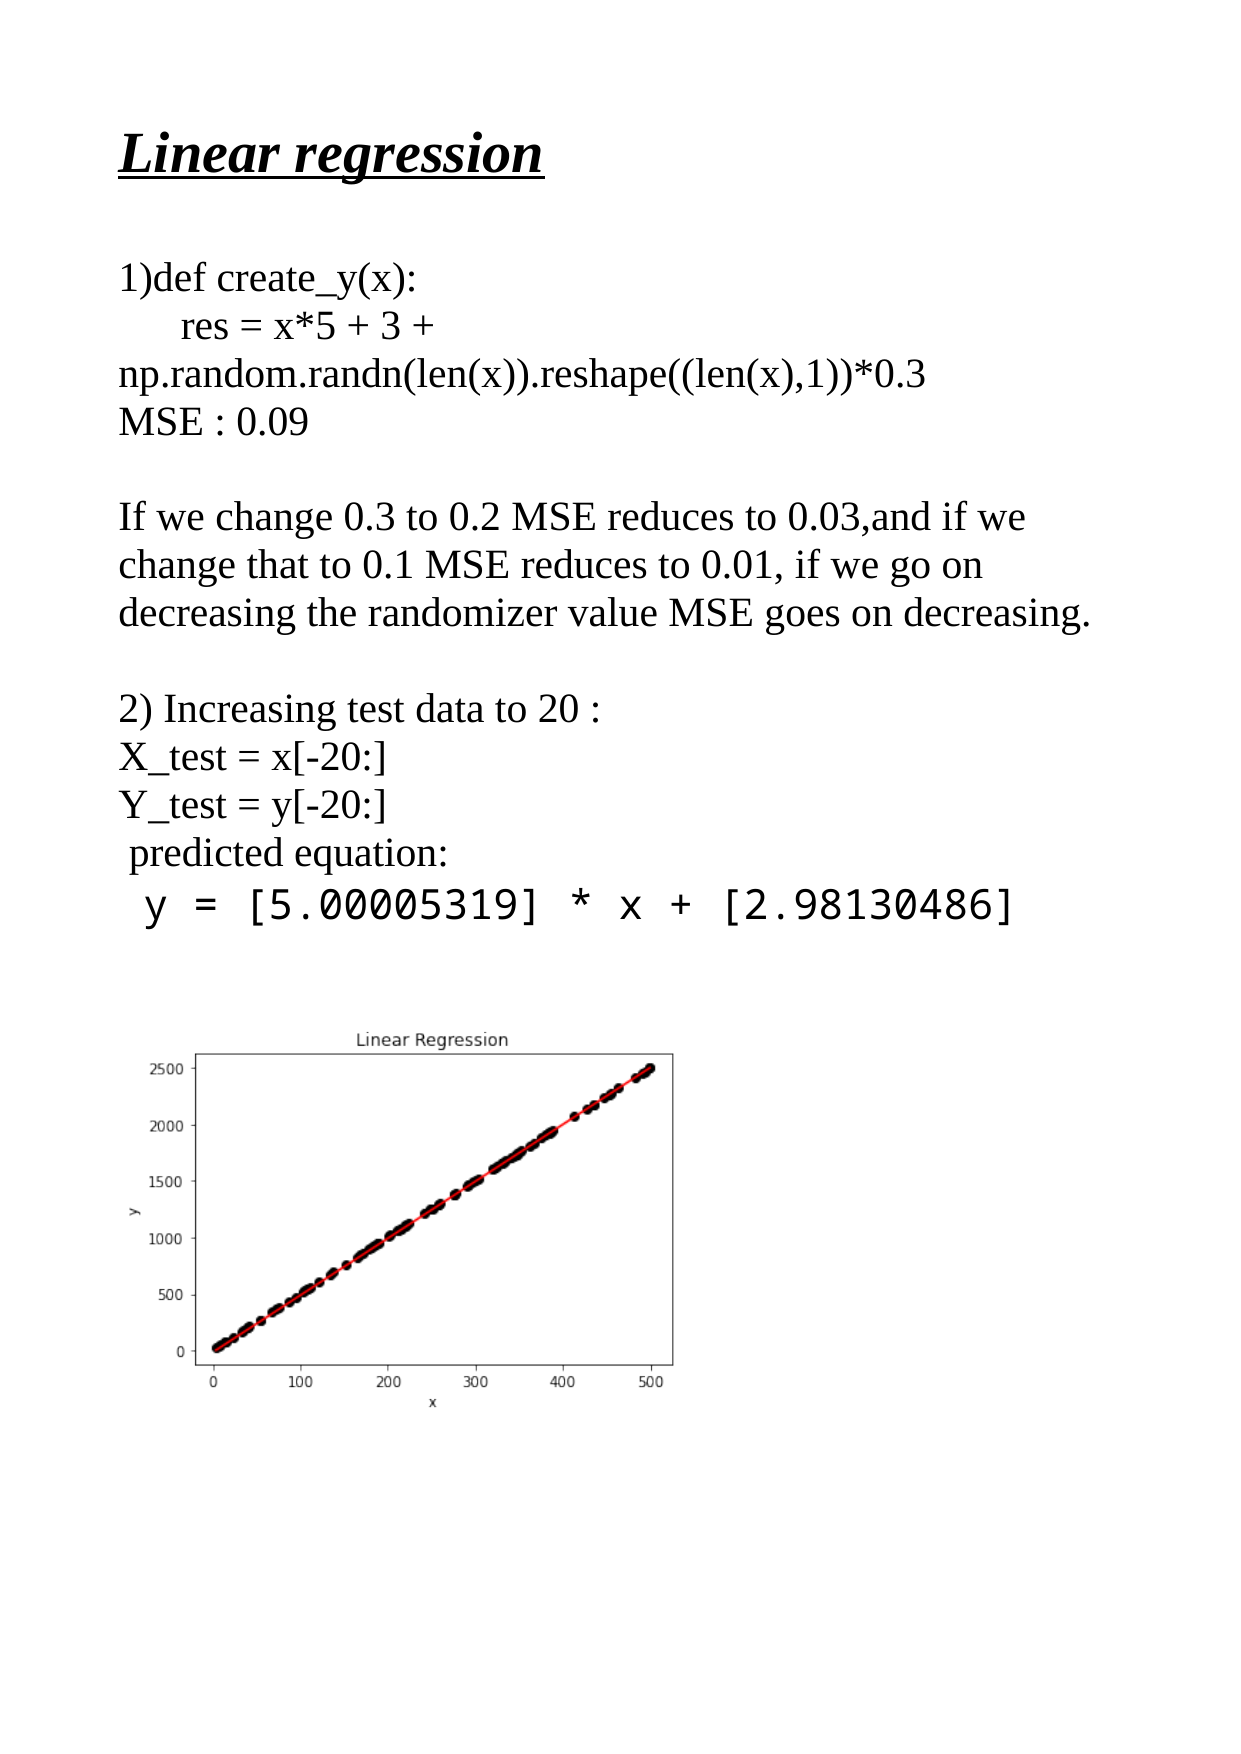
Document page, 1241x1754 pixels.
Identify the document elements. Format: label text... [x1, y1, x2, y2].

picture [118, 1023, 680, 1419]
text Linear regression [118, 118, 1122, 185]
text 1)def create_y(x): [118, 252, 1122, 300]
text predicted equation: [118, 827, 1122, 875]
text Y_test = y[-20:] [118, 779, 1122, 827]
text If we change 0.3 to 0.2 MSE reduces to 0.03,and if we change that to 0.1 MSE reduces to 0.01, if we go on decreasing the randomizer value MSE goes on decreasing. [118, 492, 1122, 636]
text MSE : 0.09 [118, 396, 1122, 444]
text y = [5.00005319] * x + [2.98130486] [118, 875, 1122, 932]
text 2) Increasing test data to 20 : [118, 683, 1122, 731]
text res = x*5 + 3 + np.random.randn(len(x)).reshape((len(x),1))*0.3 [118, 300, 1122, 396]
text X_test = x[-20:] [118, 731, 1122, 779]
